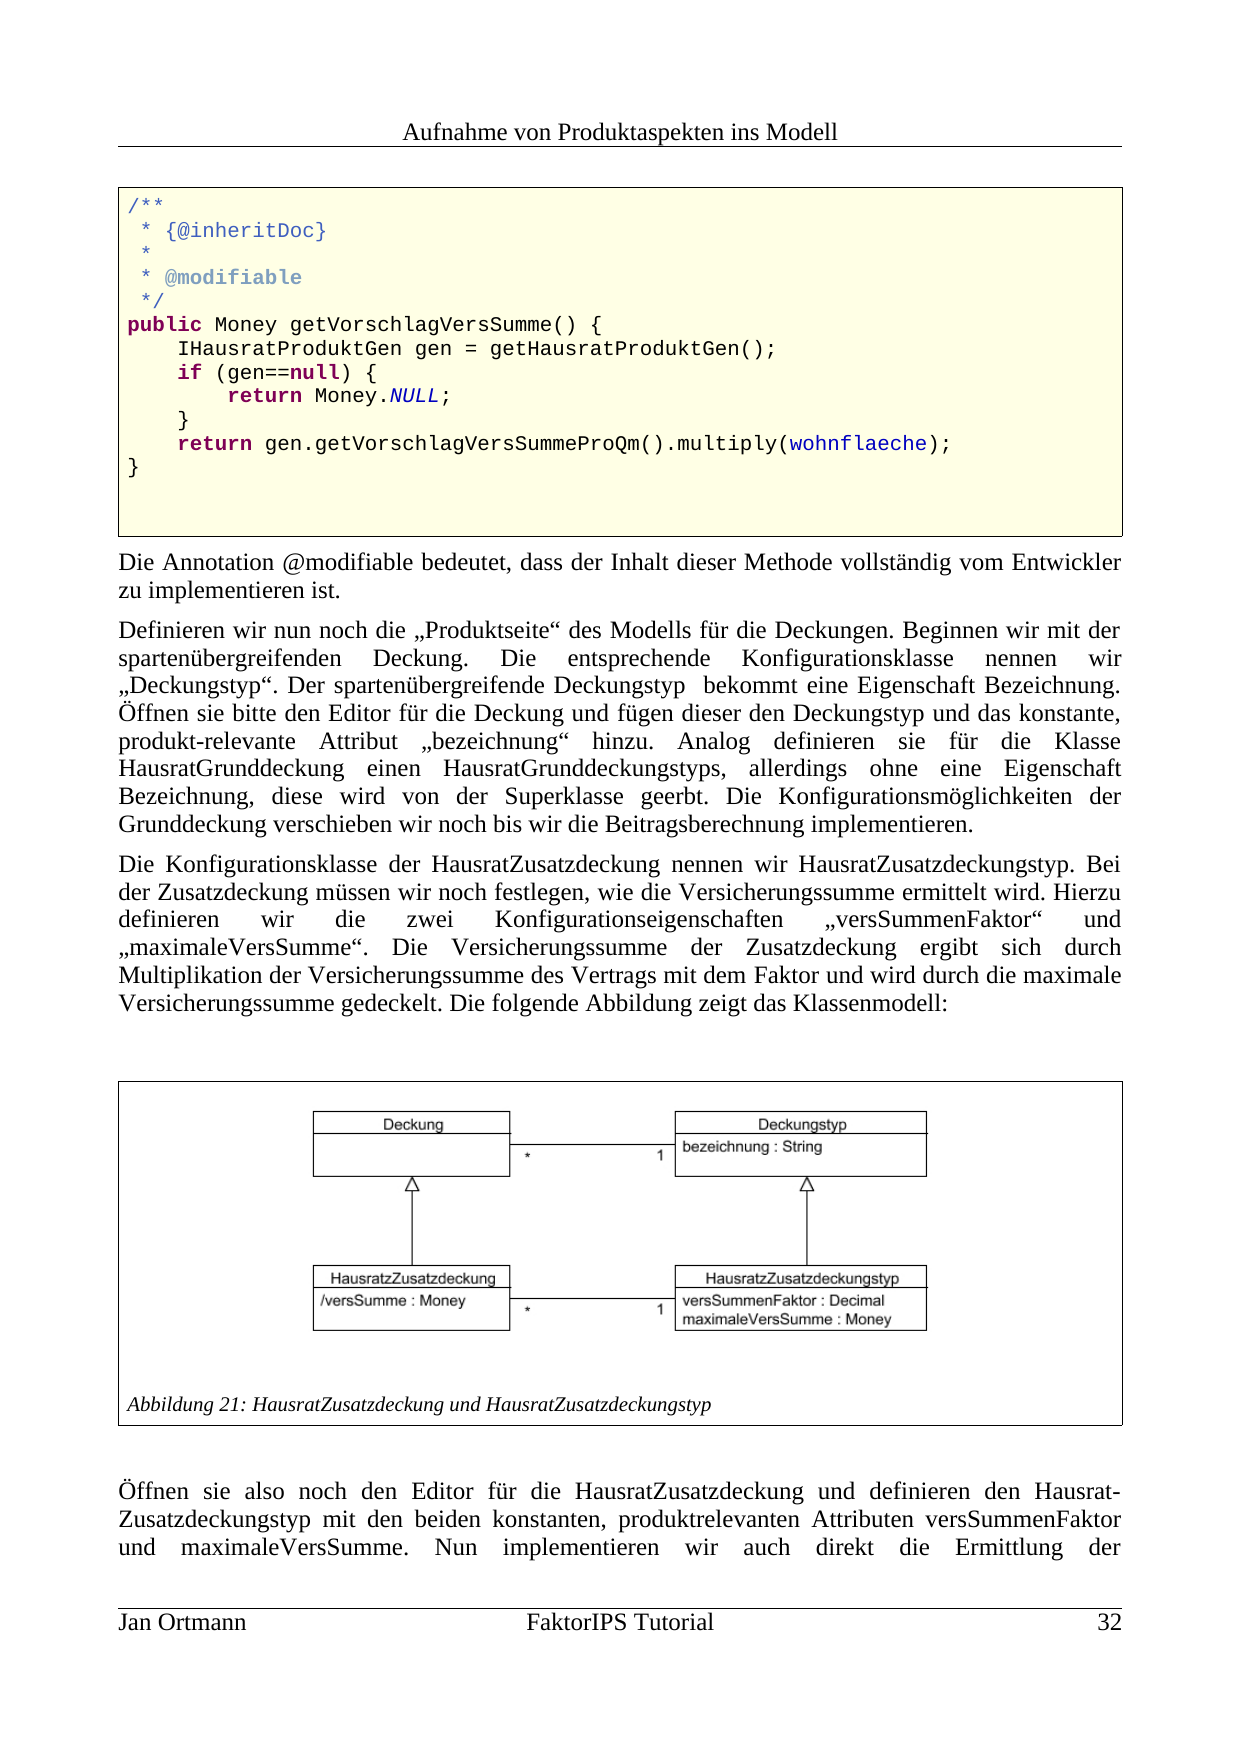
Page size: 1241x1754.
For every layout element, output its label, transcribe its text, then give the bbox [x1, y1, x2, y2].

text return Money.NULL; [127, 385, 1113, 409]
text * {@inheritDoc} [127, 220, 1113, 243]
picture [292, 1090, 949, 1353]
text IHausratProduktGen gen = getHausratProduktGen(); [127, 338, 1113, 362]
text if (gen==null) { [127, 362, 1113, 385]
text } [127, 409, 1113, 433]
text * [127, 243, 1113, 267]
text * @modifiable [127, 267, 1113, 291]
table_cell [119, 188, 1122, 536]
text [118, 175, 1122, 187]
text return gen.getVorschlagVersSummeProQm().multiply(wohnflaeche); [127, 433, 1113, 456]
text public Money getVorschlagVersSumme() { [127, 314, 1113, 338]
text */ [127, 291, 1113, 314]
text Die Konfigurationsklasse der HausratZusatzdeckung nennen wir HausratZusatzdeckungstyp. Bei der Zusatzdeckung müssen wir noch festlegen, wie die Versicherungssumme ermittelt wird. Hierzu definieren wir die zwei Konfigurationseigenschaften „versSummenFaktor“ und „maximaleVersSumme“. Die Versicherungssumme der Zusatzdeckung ergibt sich durch Multiplikation der Versicherungssumme des Vertrags mit dem Faktor und wird durch die maximale Versicherungssumme gedeckelt. Die folgende Abbildung zeigt das Klassenmodell: [118, 850, 1122, 1016]
text /** [127, 196, 1113, 220]
text Definieren wir nun noch die „Produktseite“ des Modells für die Deckungen. Beginnen wir mit der spartenübergreifenden Deckung. Die entsprechende Konfigurationsklasse nennen wir „Deckungstyp“. Der spartenübergreifende Deckungstyp bekommt eine Eigenschaft Bezeichnung. Öffnen sie bitte den Editor für die Deckung und fügen dieser den Deckungstyp und das konstante, produkt-relevante Attribut „bezeichnung“ hinzu. Analog definieren sie für die Klasse HausratGrunddeckung einen HausratGrunddeckungstyps, allerdings ohne eine Eigenschaft Bezeichnung, diese wird von der Superklasse geerbt. Die Konfigurationsmöglichkeiten der Grunddeckung verschieben wir noch bis wir die Beitragsberechnung implementieren. [118, 616, 1122, 838]
text Öffnen sie also noch den Editor für die HausratZusatzdeckung und definieren den Hausrat-Zusatzdeckungstyp mit den beiden konstanten, produktrelevanten Attributen versSummenFaktor und maximaleVersSumme. Nun implementieren wir auch direkt die Ermittlung der [118, 1477, 1122, 1560]
text } [127, 456, 1113, 480]
text Die Annotation @modifiable bedeutet, dass der Inhalt dieser Methode vollständig vom Entwickler zu implementieren ist. [118, 537, 1122, 603]
text Abbildung 21: HausratZusatzdeckung und HausratZusatzdeckungstyp [127, 1393, 1113, 1416]
